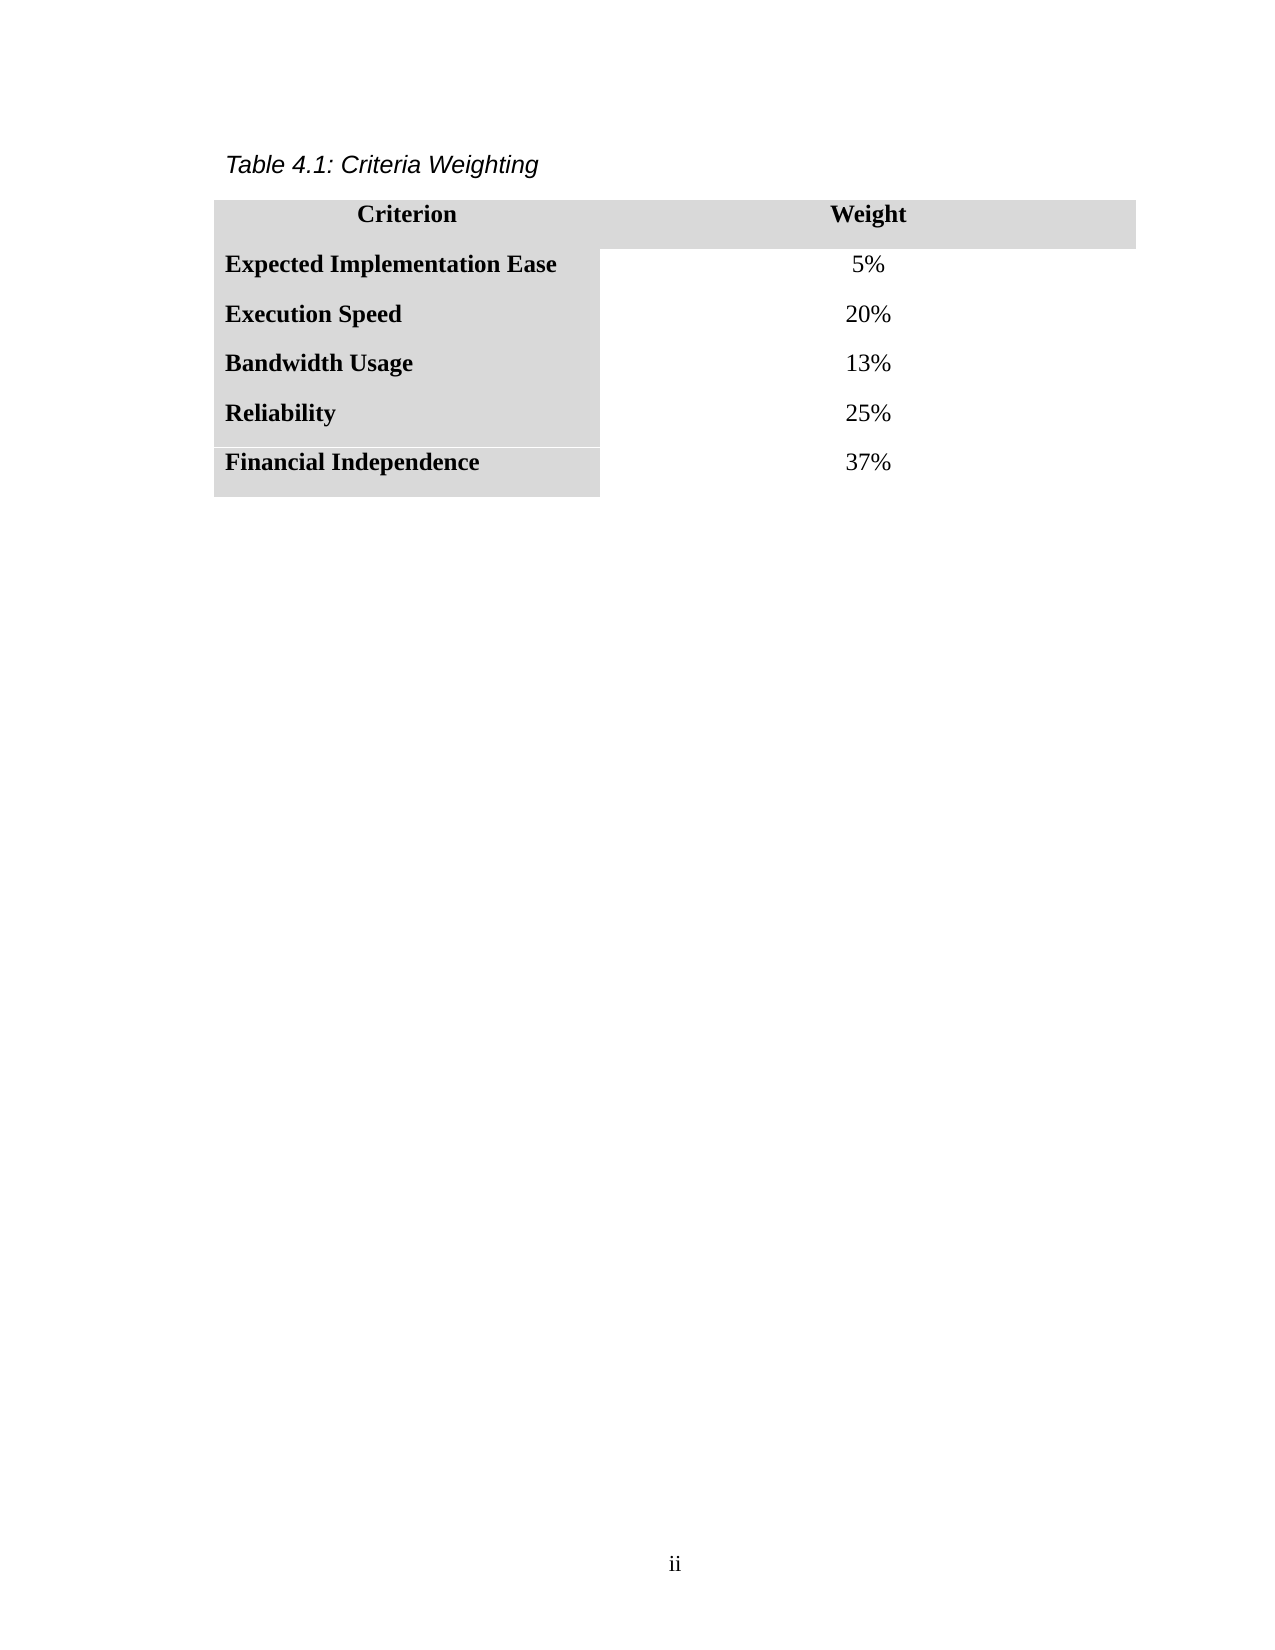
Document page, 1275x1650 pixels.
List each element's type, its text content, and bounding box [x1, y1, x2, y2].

table_cell 37% [600, 448, 1136, 497]
table_header Criterion [214, 200, 600, 249]
table_cell Reliability [214, 398, 600, 447]
table_cell 20% [600, 299, 1136, 348]
table_cell 25% [600, 398, 1136, 447]
table_cell 5% [600, 249, 1136, 299]
table_cell Financial Independence [214, 448, 600, 497]
text Table 4.1: Criteria Weighting [225, 150, 1125, 179]
table_cell Expected Implementation Ease [214, 249, 600, 299]
table_cell 13% [600, 348, 1136, 398]
table_header Weight [600, 200, 1136, 249]
table_cell Execution Speed [214, 299, 600, 348]
table_cell Bandwidth Usage [214, 348, 600, 398]
